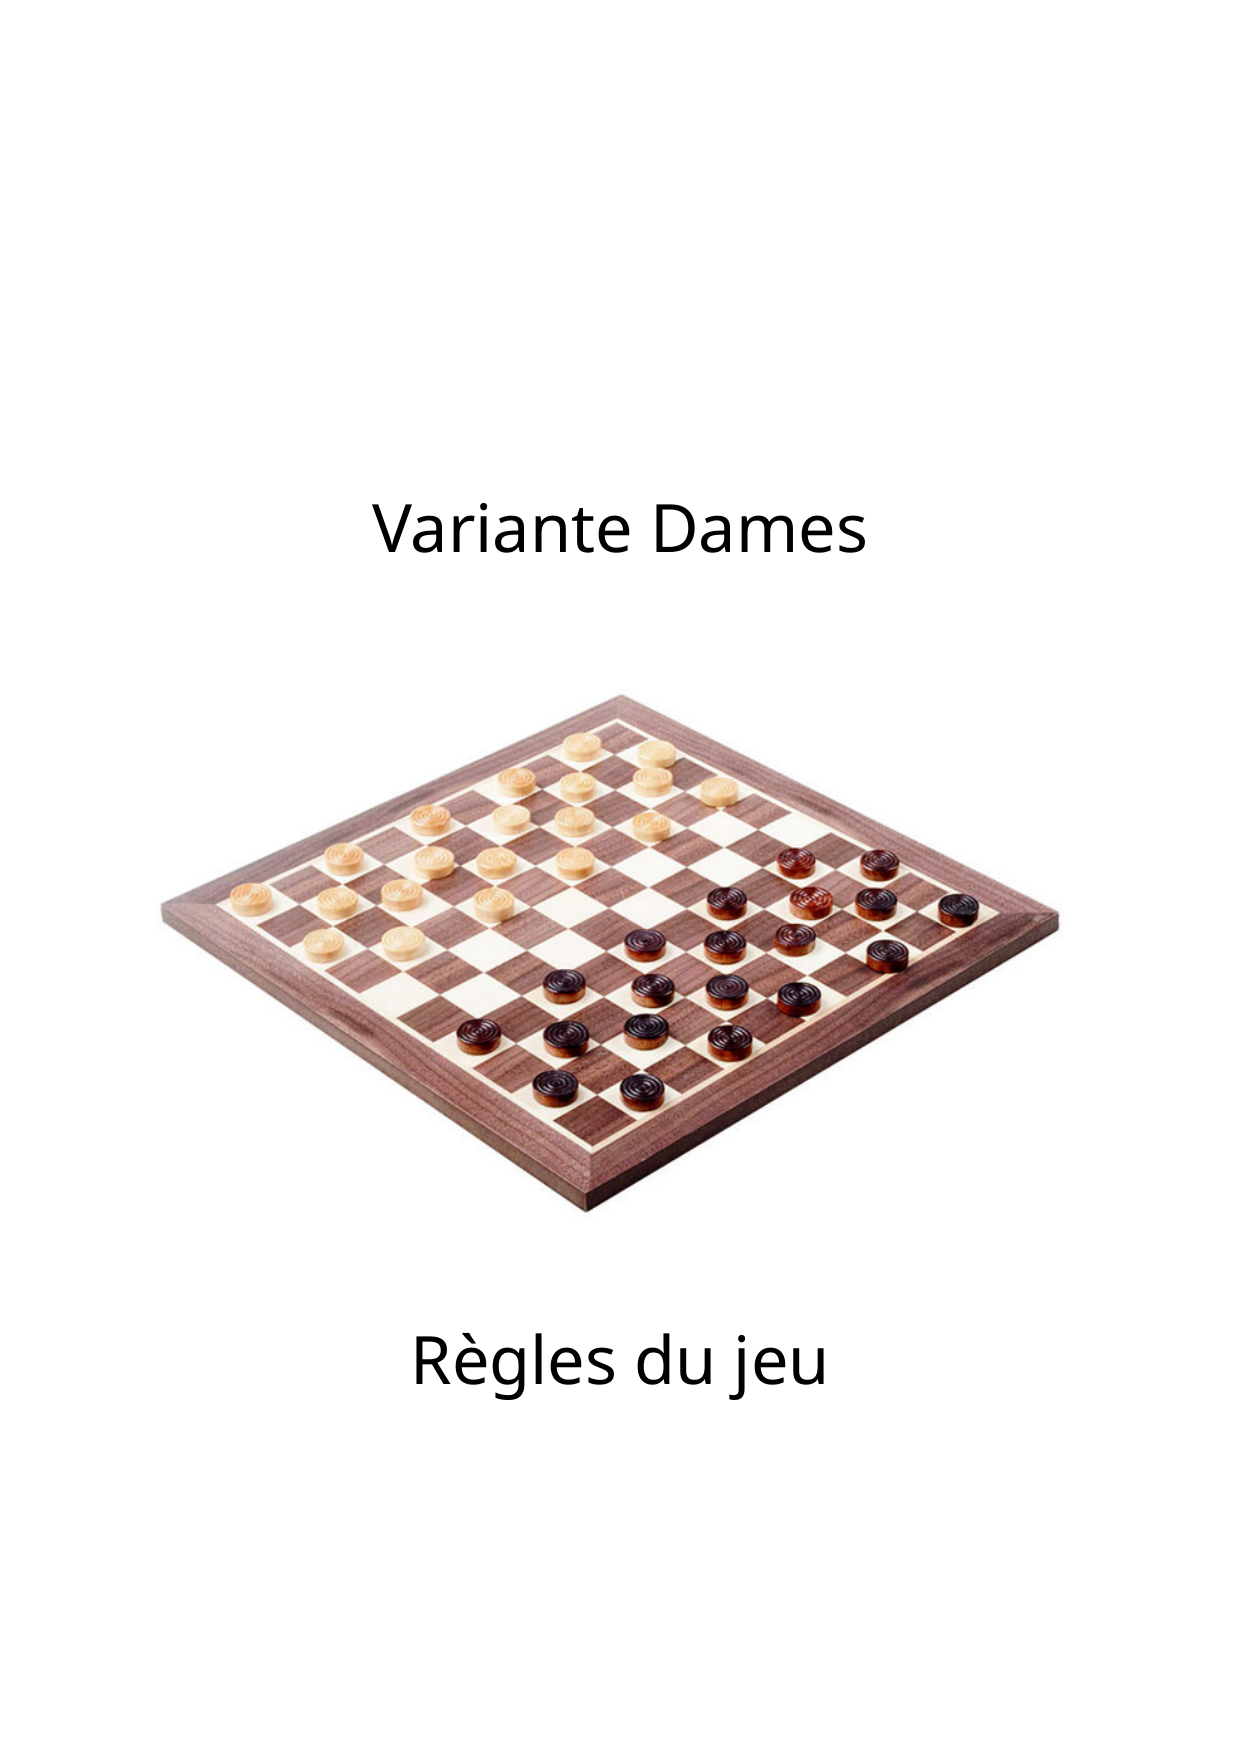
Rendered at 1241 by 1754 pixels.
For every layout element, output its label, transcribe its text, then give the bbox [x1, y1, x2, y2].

picture [118, 669, 1123, 1223]
text Règles du jeu [118, 1313, 1122, 1404]
text Variante Dames [118, 481, 1122, 572]
